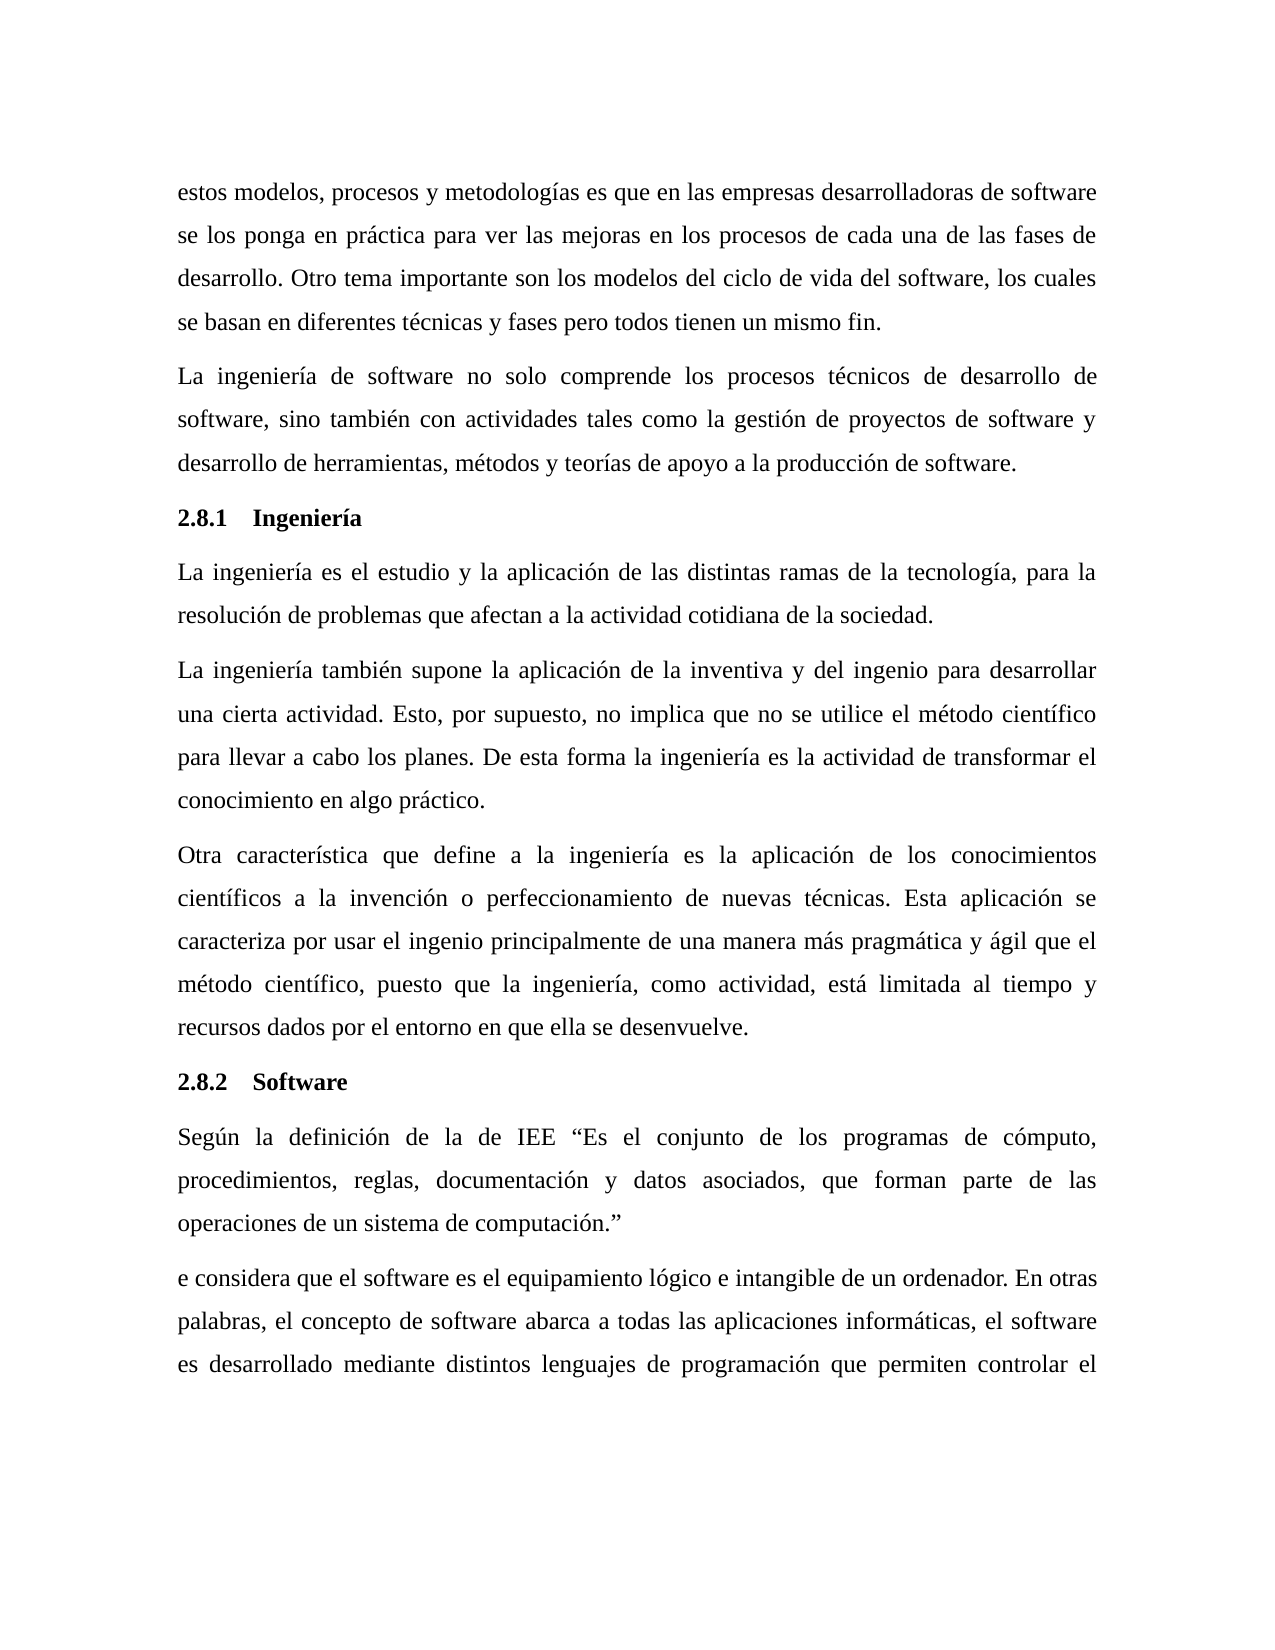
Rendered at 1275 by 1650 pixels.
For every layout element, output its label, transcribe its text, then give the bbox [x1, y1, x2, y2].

text Otra característica que define a la ingeniería es la aplicación de los conocimientos científicos a la invención o perfeccionamiento de nuevas técnicas. Esta aplicación se caracteriza por usar el ingenio principalmente de una manera más pragmática y ágil que el método científico, puesto que la ingeniería, como actividad, está limitada al tiempo y recursos dados por el entorno en que ella se desenvuelve. [177, 840, 1098, 1041]
subtitle Software [177, 1067, 1098, 1096]
text e considera que el software es el equipamiento lógico e intangible de un ordenador. En otras palabras, el concepto de software abarca a todas las aplicaciones informáticas, el software es desarrollado mediante distintos lenguajes de programación que permiten controlar el [177, 1263, 1098, 1378]
subtitle Ingeniería [177, 503, 1098, 531]
text La ingeniería también supone la aplicación de la inventiva y del ingenio para desarrollar una cierta actividad. Esto, por supuesto, no implica que no se utilice el método científico para llevar a cabo los planes. De esta forma la ingeniería es la actividad de transformar el conocimiento en algo práctico. [177, 656, 1098, 814]
text estos modelos, procesos y metodologías es que en las empresas desarrolladoras de software se los ponga en práctica para ver las mejoras en los procesos de cada una de las fases de desarrollo. Otro tema importante son los modelos del ciclo de vida del software, los cuales se basan en diferentes técnicas y fases pero todos tienen un mismo fin. [177, 177, 1098, 335]
text La ingeniería de software no solo comprende los procesos técnicos de desarrollo de software, sino también con actividades tales como la gestión de proyectos de software y desarrollo de herramientas, métodos y teorías de apoyo a la producción de software. [177, 361, 1098, 476]
text La ingeniería es el estudio y la aplicación de las distintas ramas de la tecnología, para la resolución de problemas que afectan a la actividad cotidiana de la sociedad. [177, 557, 1098, 629]
text Según la definición de la de IEE “Es el conjunto de los programas de cómputo, procedimientos, reglas, documentación y datos asociados, que forman parte de las operaciones de un sistema de computación.” [177, 1122, 1098, 1237]
